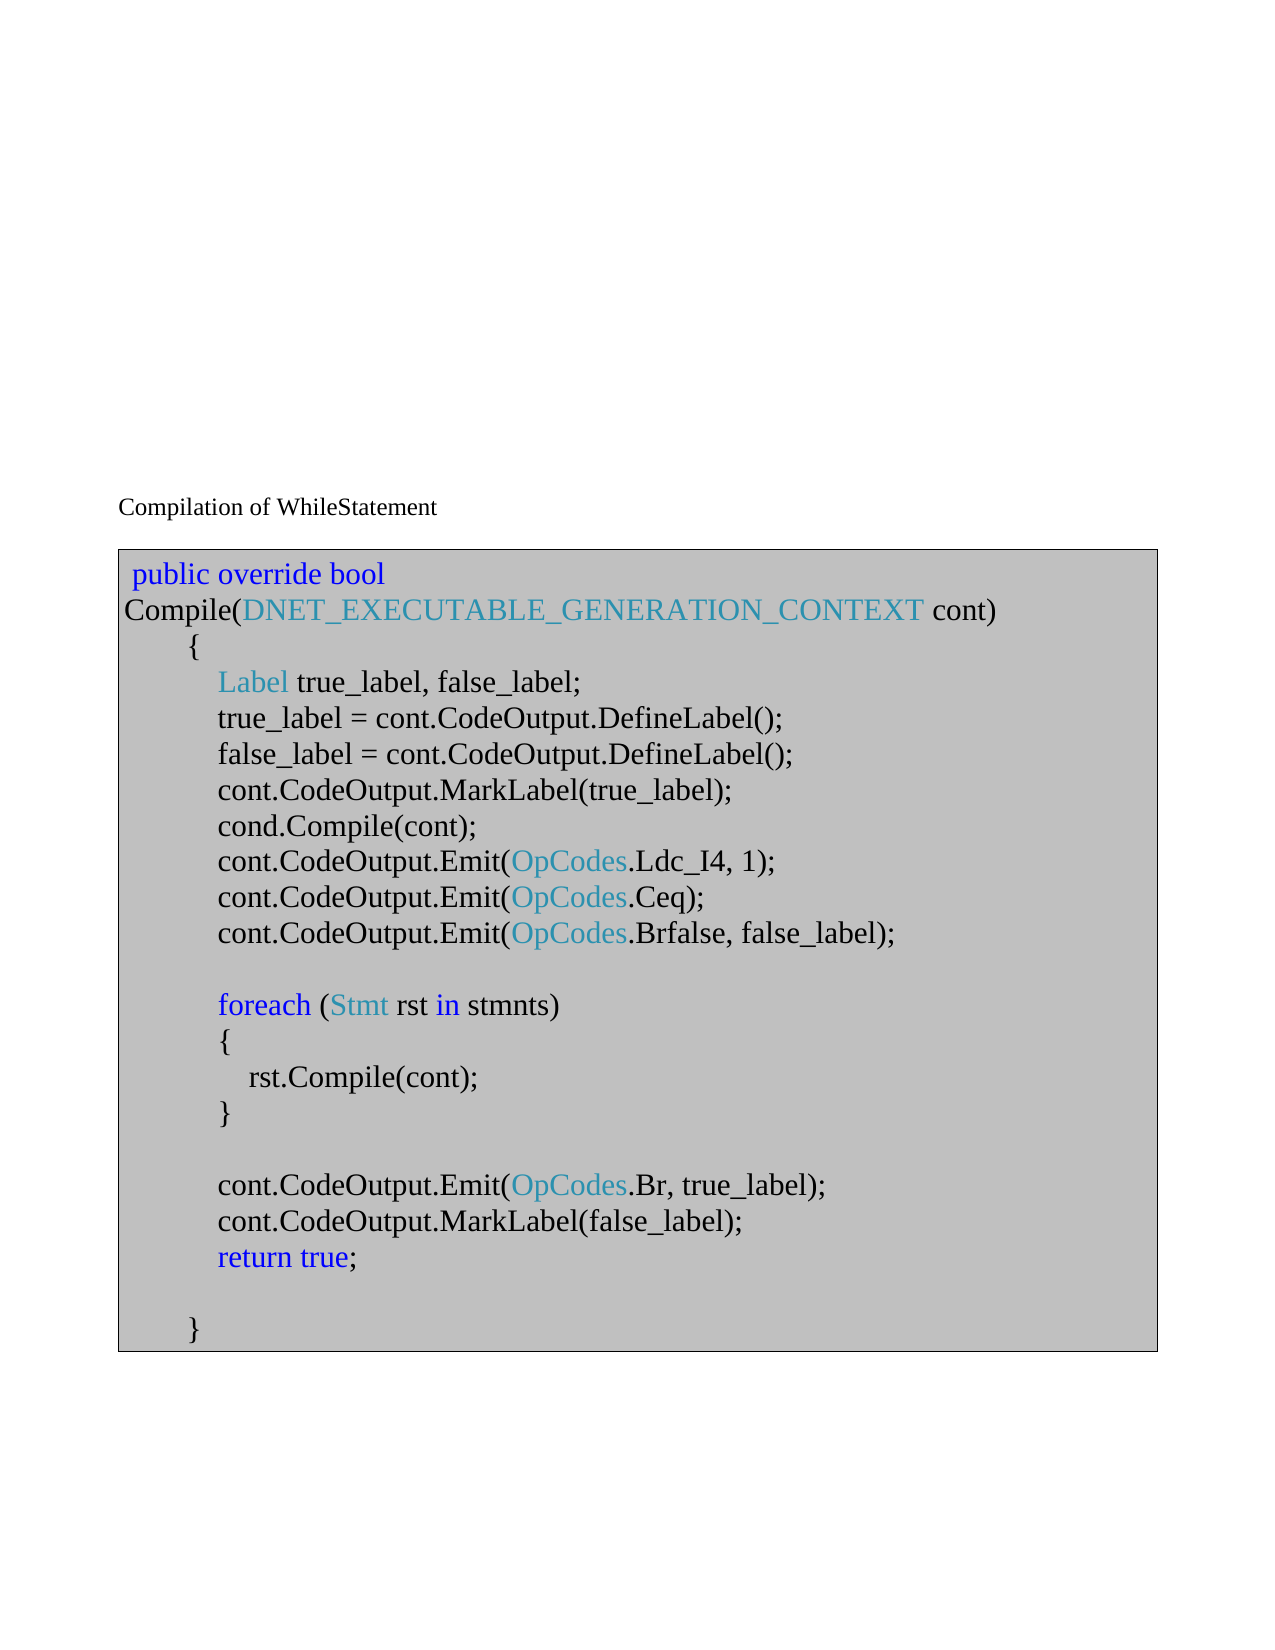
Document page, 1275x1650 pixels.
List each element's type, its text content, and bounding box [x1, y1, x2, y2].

table_header public override bool Compile(DNET_EXECUTABLE_GENERATION_CONTEXT cont) { Label true_label, false_label; true_label = cont.CodeOutput.DefineLabel(); false_label = cont.CodeOutput.DefineLabel(); cont.CodeOutput.MarkLabel(true_label); cond.Compile(cont); cont.CodeOutput.Emit(OpCodes.Ldc_I4, 1); cont.CodeOutput.Emit(OpCodes.Ceq); cont.CodeOutput.Emit(OpCodes.Brfalse, false_label); foreach (Stmt rst in stmnts) { rst.Compile(cont); } cont.CodeOutput.Emit(OpCodes.Br, true_label); cont.CodeOutput.MarkLabel(false_label); return true; } [119, 550, 1157, 1351]
text Compilation of WhileStatement [118, 492, 1157, 521]
